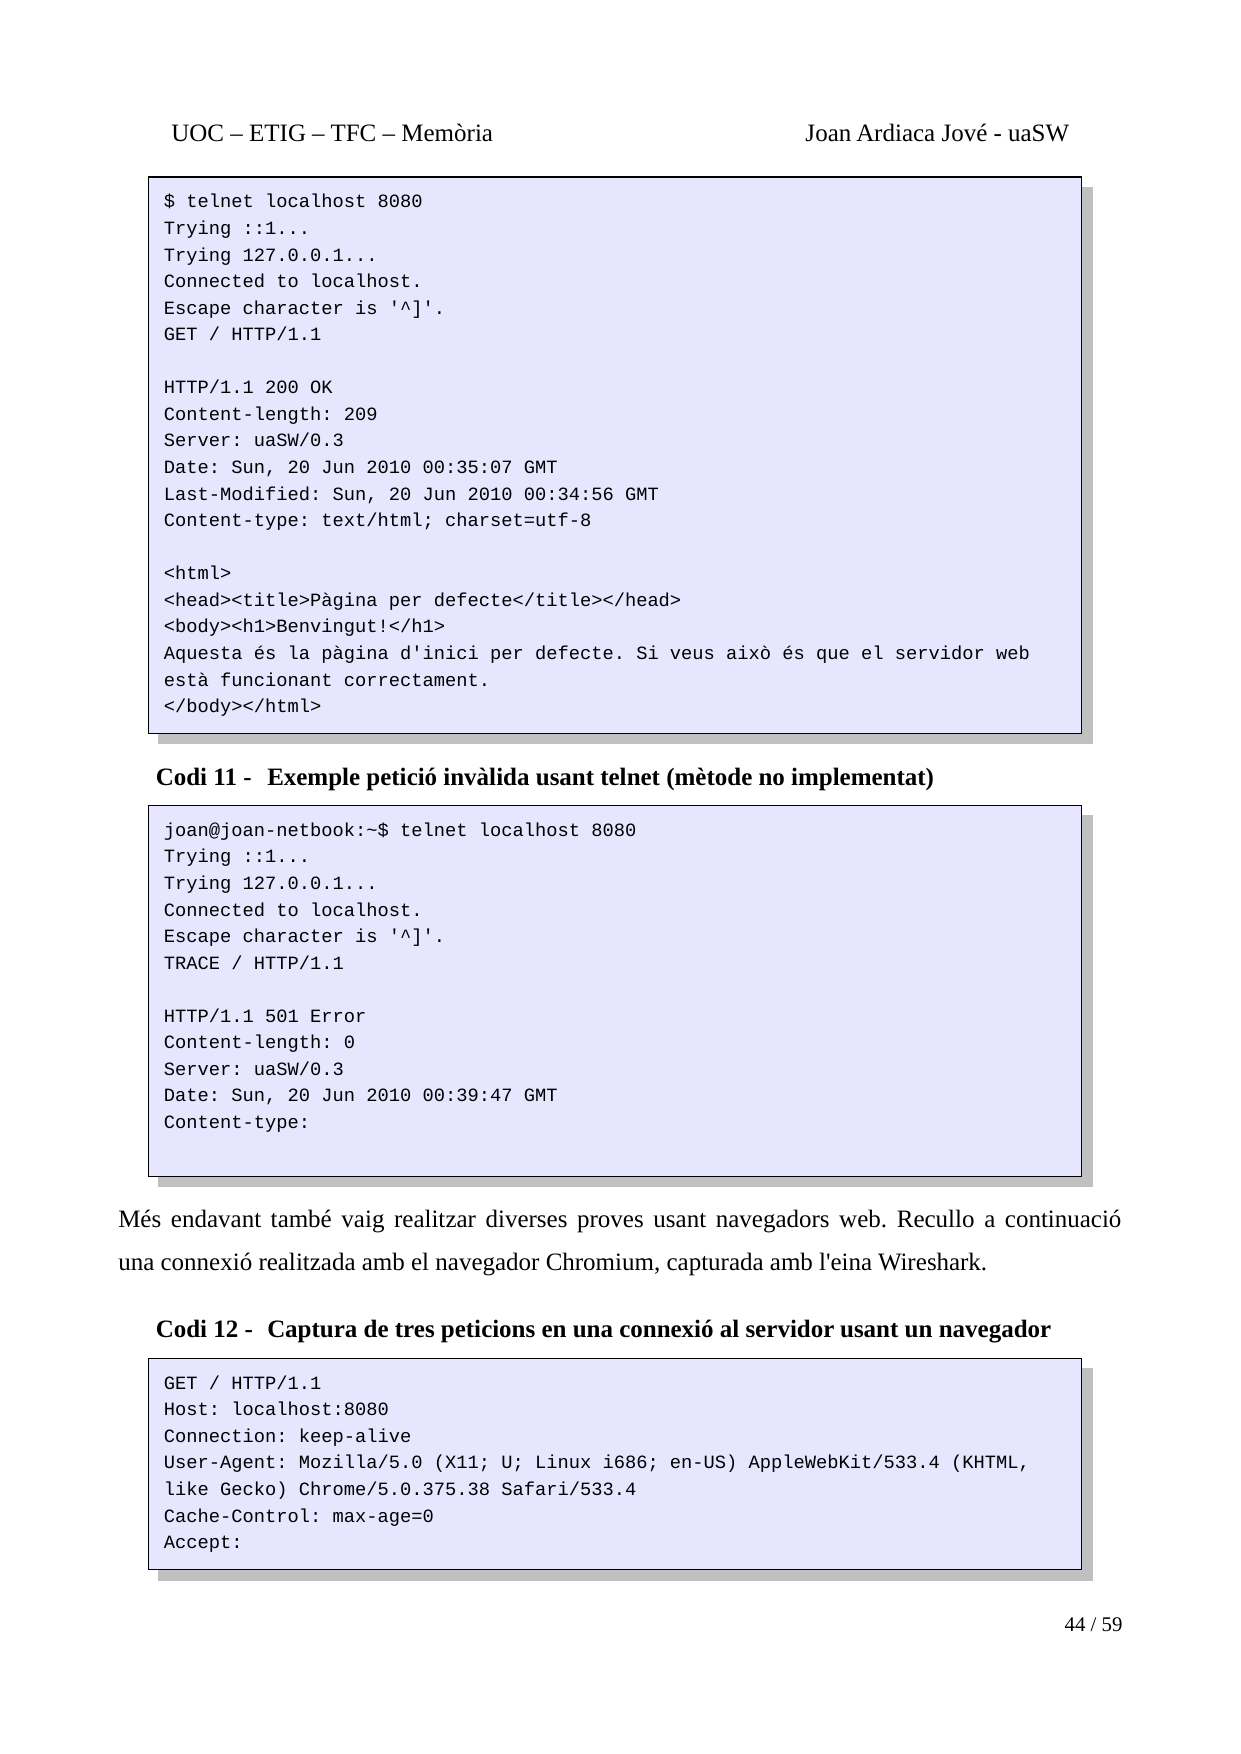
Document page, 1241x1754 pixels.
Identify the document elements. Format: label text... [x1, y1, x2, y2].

text Trying ::1... [149, 831, 1081, 858]
text HTTP/1.1 200 OK [149, 362, 1081, 389]
text Escape character is '^]'. [149, 283, 1081, 309]
text Last-Modified: Sun, 20 Jun 2010 00:34:56 GMT [149, 468, 1081, 495]
text Cache-Control: max-age=0 [149, 1491, 1081, 1517]
text Connection: keep-alive [149, 1411, 1081, 1437]
text User-Agent: Mozilla/5.0 (X11; U; Linux i686; en-US) AppleWebKit/533.4 (KHTML, like Gecko) Chrome/5.0.375.38 Safari/533.4 [149, 1437, 1081, 1491]
text Server: uaSW/0.3 [149, 415, 1081, 442]
text Trying ::1... [149, 203, 1081, 229]
text Més endavant també vaig realitzar diverses proves usant navegadors web. Recullo a continuació una connexió realitzada amb el navegador Chromium, capturada amb l'eina Wireshark. [118, 1204, 1122, 1276]
text Content-type: text/html; charset=utf-8 [149, 495, 1081, 522]
text TRACE / HTTP/1.1 [149, 938, 1081, 964]
text Server: uaSW/0.3 [149, 1044, 1081, 1070]
text Trying 127.0.0.1... [149, 858, 1081, 884]
text Date: Sun, 20 Jun 2010 00:39:47 GMT [149, 1070, 1081, 1097]
list Exemple petició invàlida usant telnet (mètode no implementat) [156, 762, 1122, 790]
text Trying 127.0.0.1... [149, 229, 1081, 256]
text $ telnet localhost 8080 [149, 178, 1081, 203]
text Aquesta és la pàgina d'inici per defecte. Si veus això és que el servidor web està funcionant correctament. [149, 628, 1081, 681]
text joan@joan-netbook:~$ telnet localhost 8080 [149, 806, 1081, 831]
text Escape character is '^]'. [149, 911, 1081, 938]
text Content-length: 0 [149, 1017, 1081, 1044]
text Date: Sun, 20 Jun 2010 00:35:07 GMT [149, 442, 1081, 468]
text HTTP/1.1 501 Error [149, 991, 1081, 1017]
text <head><title>Pàgina per defecte</title></head> [149, 575, 1081, 601]
text Host: localhost:8080 [149, 1384, 1081, 1411]
text <body><h1>Benvingut!</h1> [149, 601, 1081, 628]
text <html> [149, 548, 1081, 575]
text Content-type: [149, 1097, 1081, 1123]
text Connected to localhost. [149, 256, 1081, 283]
text GET / HTTP/1.1 [149, 1359, 1081, 1384]
text Connected to localhost. [149, 884, 1081, 911]
text Content-length: 209 [149, 389, 1081, 415]
text Accept: [149, 1517, 1081, 1569]
list Captura de tres peticions en una connexió al servidor usant un navegador [156, 1314, 1122, 1343]
text </body></html> [149, 681, 1081, 733]
text GET / HTTP/1.1 [149, 309, 1081, 336]
